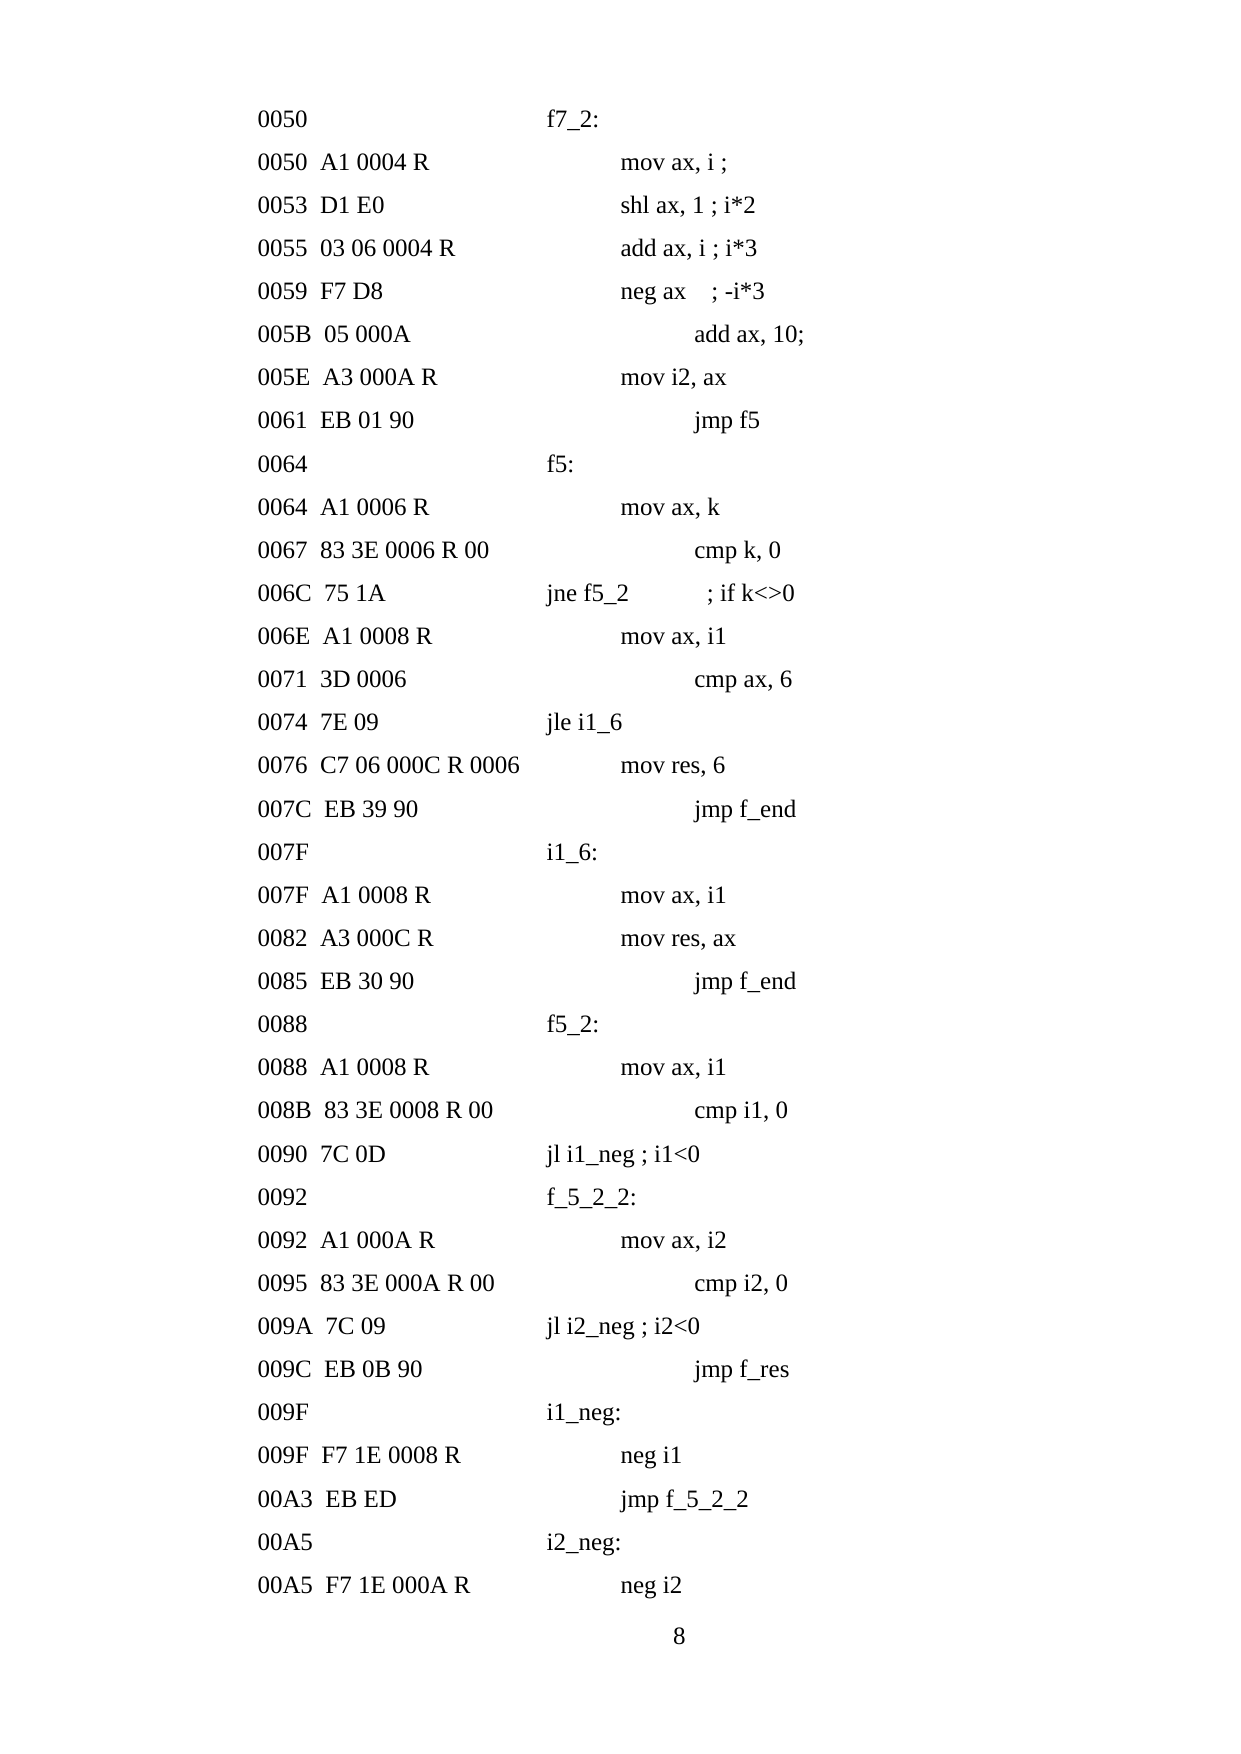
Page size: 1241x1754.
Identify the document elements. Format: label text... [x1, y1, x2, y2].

text 007F A1 0008 R mov ax, i1 [177, 880, 1181, 909]
text 0088 f5_2: [177, 1009, 1181, 1038]
text 00A5 F7 1E 000A R neg i2 [177, 1570, 1181, 1599]
text 0059 F7 D8 neg ax ; -i*3 [177, 276, 1181, 305]
text 0053 D1 E0 shl ax, 1 ; i*2 [177, 190, 1181, 219]
text 0095 83 3E 000A R 00 cmp i2, 0 [177, 1268, 1181, 1297]
text 0050 f7_2: [177, 104, 1181, 132]
text 009C EB 0B 90 jmp f_res [177, 1354, 1181, 1383]
text 0085 EB 30 90 jmp f_end [177, 966, 1181, 995]
text 008B 83 3E 0008 R 00 cmp i1, 0 [177, 1096, 1181, 1124]
text 005B 05 000A add ax, 10; [177, 319, 1181, 348]
text 0076 C7 06 000C R 0006 mov res, 6 [177, 751, 1181, 779]
text 0050 A1 0004 R mov ax, i ; [177, 147, 1181, 176]
text 0067 83 3E 0006 R 00 cmp k, 0 [177, 535, 1181, 564]
text 007C EB 39 90 jmp f_end [177, 794, 1181, 822]
text 0082 A3 000C R mov res, ax [177, 923, 1181, 952]
text 006C 75 1A jne f5_2 ; if k<>0 [177, 578, 1181, 607]
text 0074 7E 09 jle i1_6 [177, 707, 1181, 736]
text 0064 A1 0006 R mov ax, k [177, 492, 1181, 521]
text 0055 03 06 0004 R add ax, i ; i*3 [177, 233, 1181, 262]
text 0071 3D 0006 cmp ax, 6 [177, 664, 1181, 693]
text 0092 A1 000A R mov ax, i2 [177, 1225, 1181, 1254]
text 009F F7 1E 0008 R neg i1 [177, 1441, 1181, 1469]
text 0064 f5: [177, 449, 1181, 477]
text 005E A3 000A R mov i2, ax [177, 362, 1181, 391]
text 0088 A1 0008 R mov ax, i1 [177, 1052, 1181, 1081]
text 0092 f_5_2_2: [177, 1182, 1181, 1211]
text 0090 7C 0D jl i1_neg ; i1<0 [177, 1139, 1181, 1167]
text 009A 7C 09 jl i2_neg ; i2<0 [177, 1311, 1181, 1340]
text 006E A1 0008 R mov ax, i1 [177, 621, 1181, 650]
text 00A3 EB ED jmp f_5_2_2 [177, 1484, 1181, 1512]
text 0061 EB 01 90 jmp f5 [177, 406, 1181, 434]
text 00A5 i2_neg: [177, 1527, 1181, 1556]
text 007F i1_6: [177, 837, 1181, 866]
text 009F i1_neg: [177, 1397, 1181, 1426]
